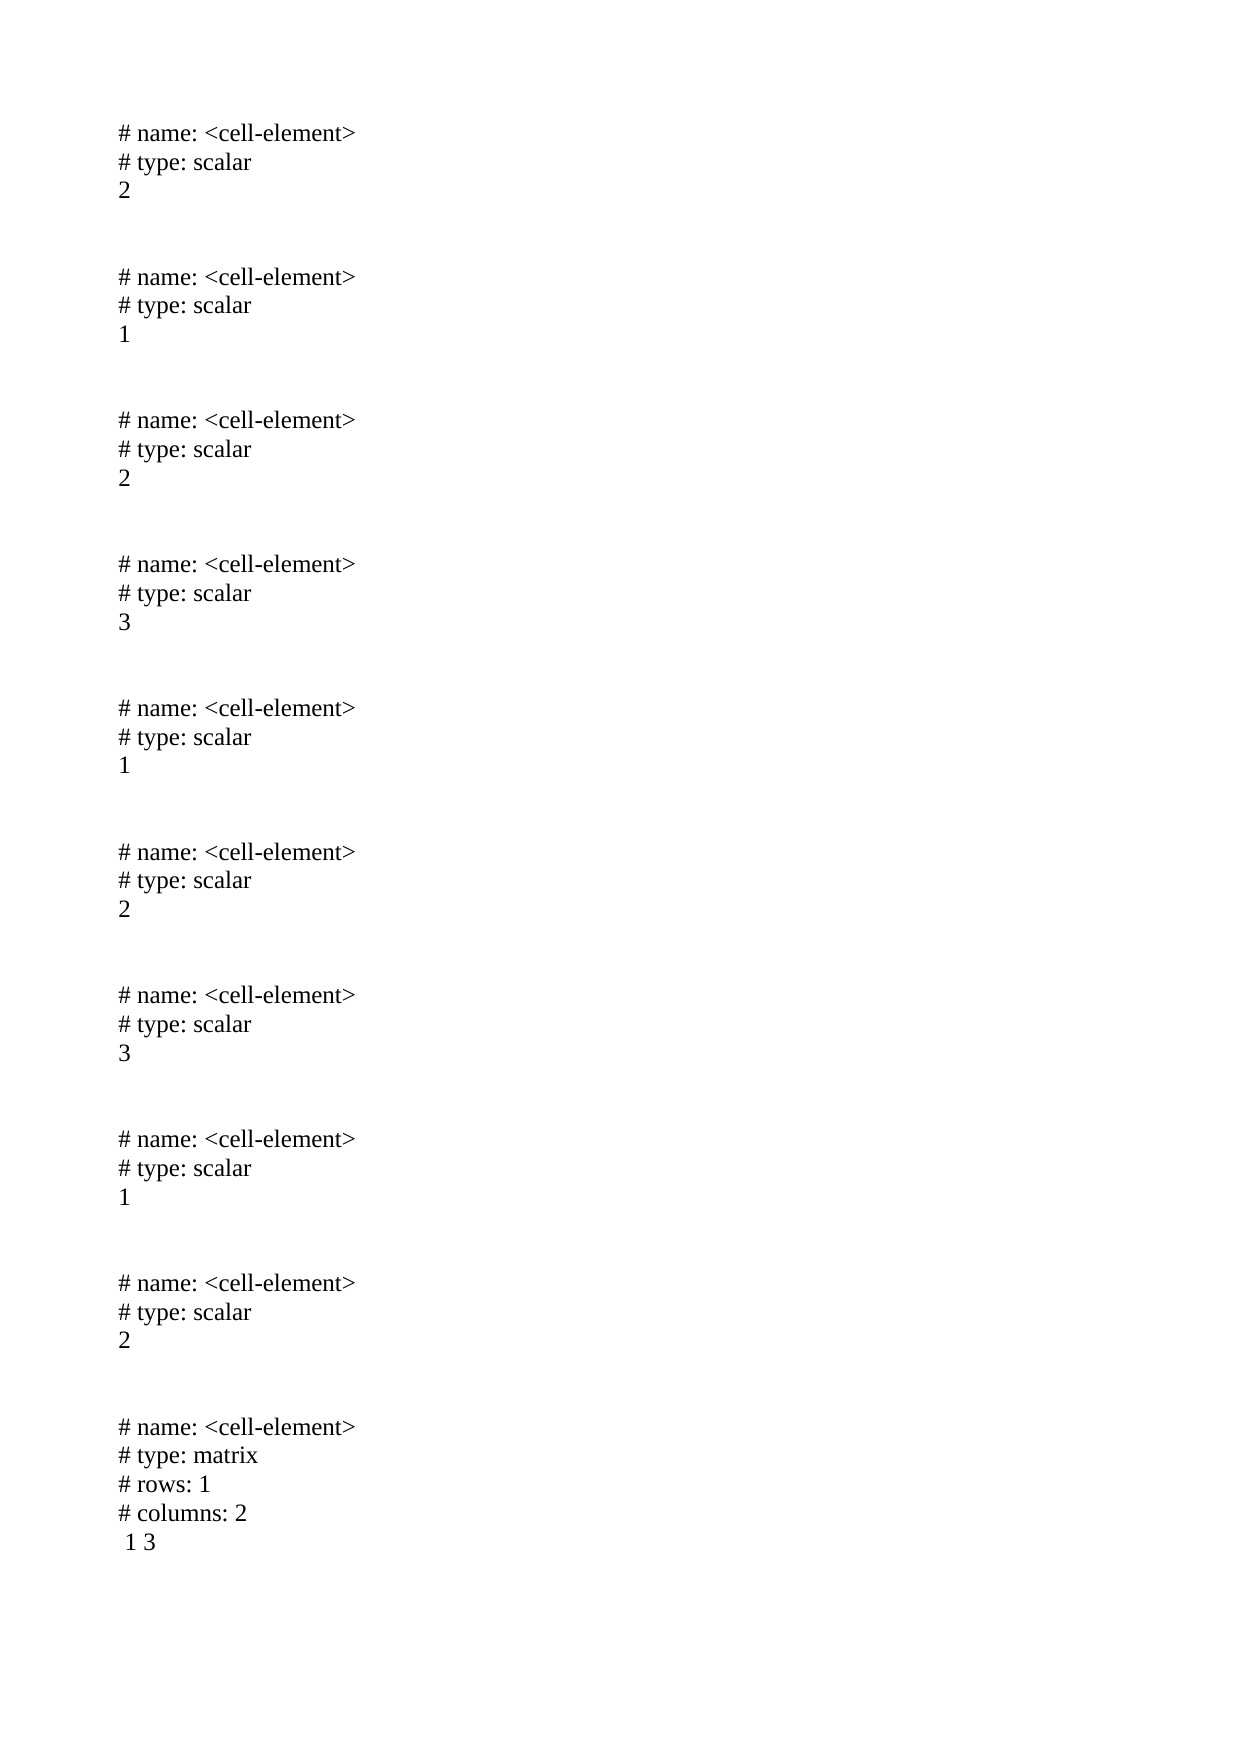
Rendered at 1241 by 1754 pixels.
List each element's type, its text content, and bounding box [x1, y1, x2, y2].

text # name: <cell-element> [118, 1268, 1122, 1297]
text # name: <cell-element> [118, 981, 1122, 1009]
text # name: <cell-element> [118, 406, 1122, 434]
text # name: <cell-element> [118, 837, 1122, 866]
text # type: scalar [118, 1153, 1122, 1182]
text # name: <cell-element> [118, 118, 1122, 147]
text 1 [118, 1182, 1122, 1211]
text # type: scalar [118, 1009, 1122, 1038]
text # name: <cell-element> [118, 549, 1122, 578]
text # type: scalar [118, 291, 1122, 319]
text # name: <cell-element> [118, 1412, 1122, 1441]
text # name: <cell-element> [118, 262, 1122, 291]
text # type: scalar [118, 147, 1122, 176]
text 2 [118, 894, 1122, 923]
text # name: <cell-element> [118, 1124, 1122, 1153]
text 2 [118, 1326, 1122, 1354]
text # type: matrix [118, 1441, 1122, 1469]
text 1 3 [118, 1527, 1122, 1556]
text # type: scalar [118, 434, 1122, 463]
text 2 [118, 176, 1122, 204]
text 3 [118, 1038, 1122, 1067]
text 1 [118, 751, 1122, 779]
text 2 [118, 463, 1122, 492]
text 1 [118, 319, 1122, 348]
text # rows: 1 [118, 1469, 1122, 1498]
text 3 [118, 607, 1122, 636]
text # type: scalar [118, 1297, 1122, 1326]
text # name: <cell-element> [118, 693, 1122, 722]
text # columns: 2 [118, 1498, 1122, 1527]
text # type: scalar [118, 866, 1122, 894]
text # type: scalar [118, 722, 1122, 751]
text # type: scalar [118, 578, 1122, 607]
